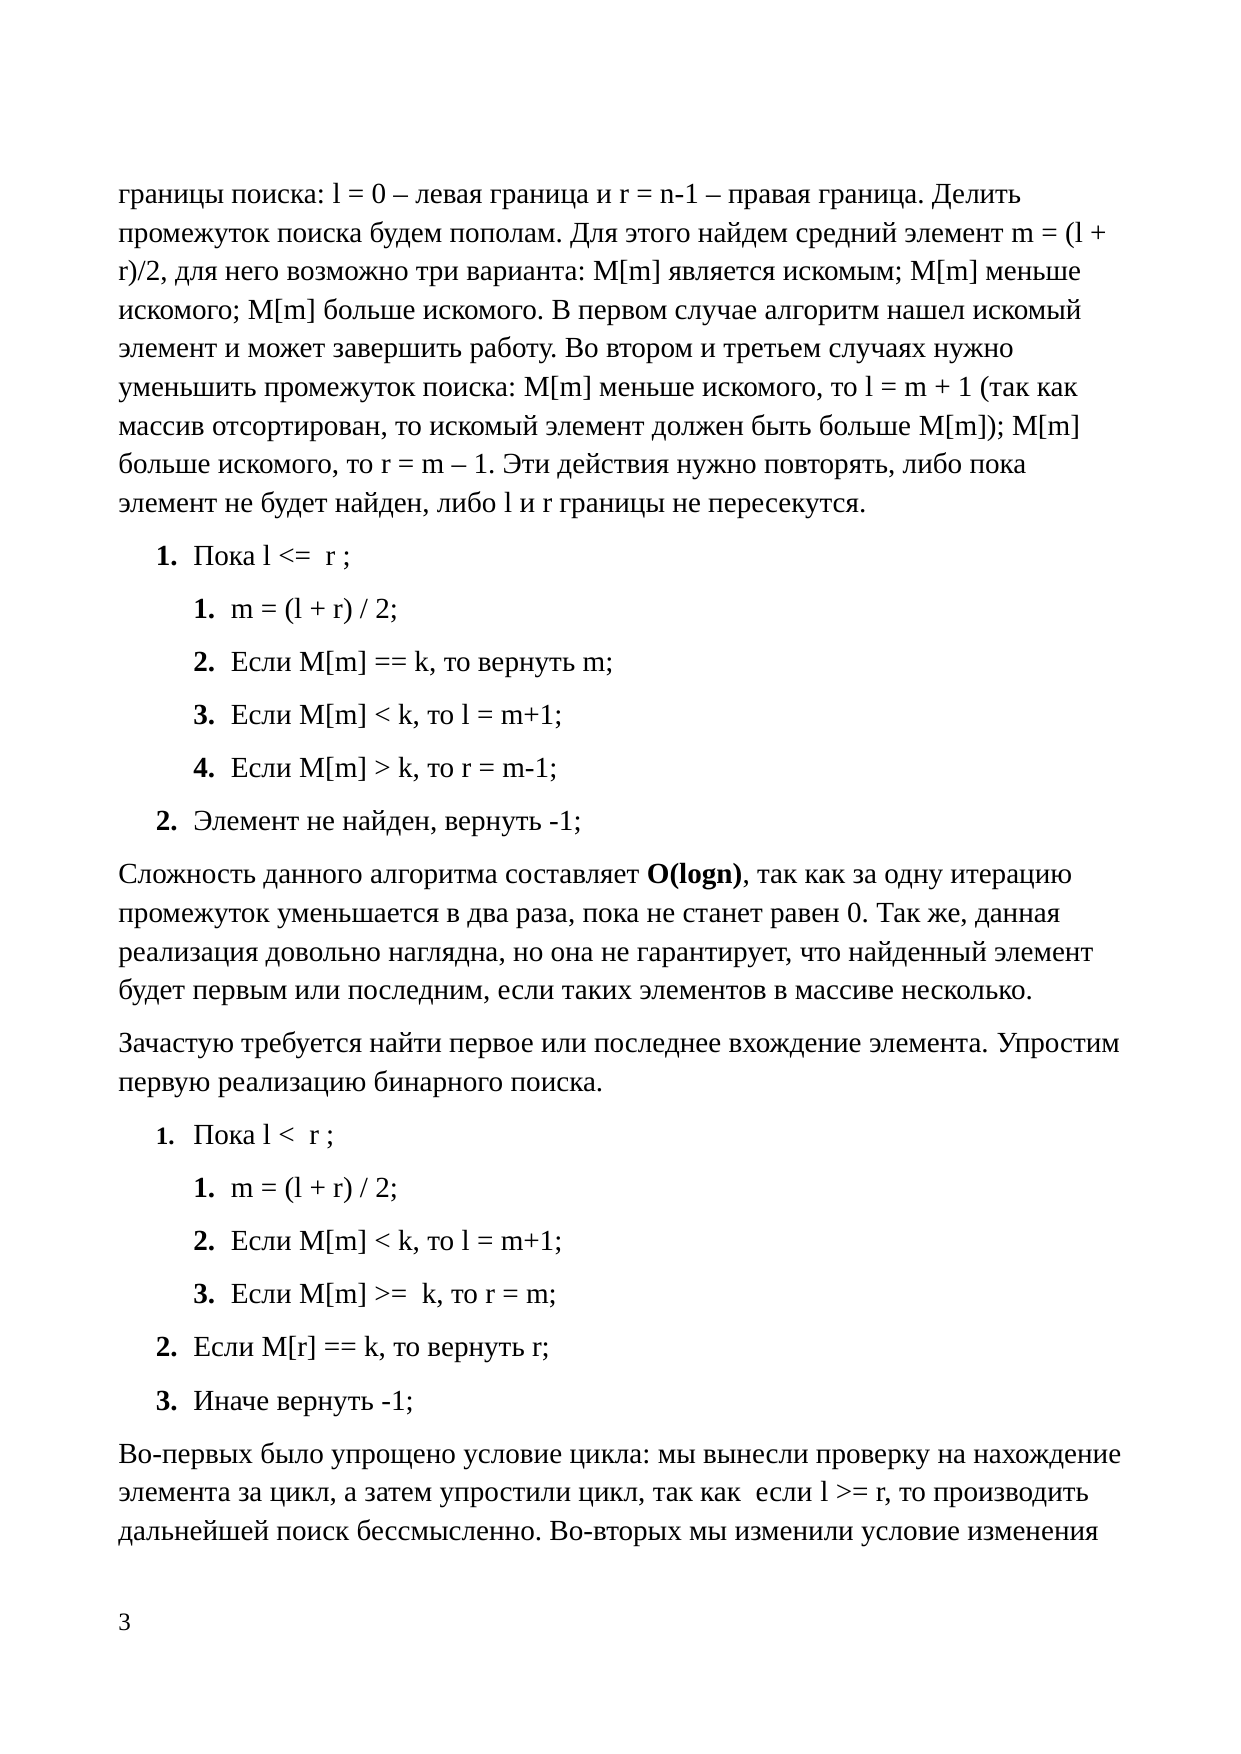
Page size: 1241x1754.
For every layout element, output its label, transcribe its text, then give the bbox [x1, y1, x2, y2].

list Если M[m] < k, то l = m+1; [193, 1223, 1122, 1257]
list Иначе вернуть -1; [156, 1383, 1122, 1416]
text Во-первых было упрощено условие цикла: мы вынесли проверку на нахождение элемента за цикл, а затем упростили цикл, так как если l >= r, то производить дальнейшей поиск бессмысленно. Во-вторых мы изменили условие изменения [118, 1436, 1122, 1546]
list Если M[m] >= k, то r = m; [193, 1276, 1122, 1310]
list Если M[m] < k, то l = m+1; [193, 697, 1122, 731]
text Сложность данного алгоритма составляет O(logn), так как за одну итерацию промежуток уменьшается в два раза, пока не станет равен 0. Так же, данная реализация довольно наглядна, но она не гарантирует, что найденный элемент будет первым или последним, если таких элементов в массиве несколько. [118, 857, 1122, 1006]
list m = (l + r) / 2; [193, 591, 1122, 624]
list Пока l < r ; [156, 1117, 1122, 1151]
list Если M[r] == k, то вернуть r; [156, 1329, 1122, 1363]
text Зачастую требуется найти первое или последнее вхождение элемента. Упростим первую реализацию бинарного поиска. [118, 1025, 1122, 1097]
text границы поиска: l = 0 – левая граница и r = n-1 – правая граница. Делить промежуток поиска будем пополам. Для этого найдем средний элемент m = (l + r)/2, для него возможно три варианта: M[m] является искомым; M[m] меньше искомого; M[m] больше искомого. В первом случае алгоритм нашел искомый элемент и может завершить работу. Во втором и третьем случаях нужно уменьшить промежуток поиска: M[m] меньше искомого, то l = m + 1 (так как массив отсортирован, то искомый элемент должен быть больше M[m]); M[m] больше искомого, то r = m – 1. Эти действия нужно повторять, либо пока элемент не будет найден, либо l и r границы не пересекутся. [118, 176, 1122, 518]
list Если M[m] == k, то вернуть m; [193, 644, 1122, 678]
list m = (l + r) / 2; [193, 1170, 1122, 1204]
list Пока l <= r ; [156, 538, 1122, 571]
list Если M[m] > k, то r = m-1; [193, 750, 1122, 784]
list Элемент не найден, вернуть -1; [156, 803, 1122, 837]
